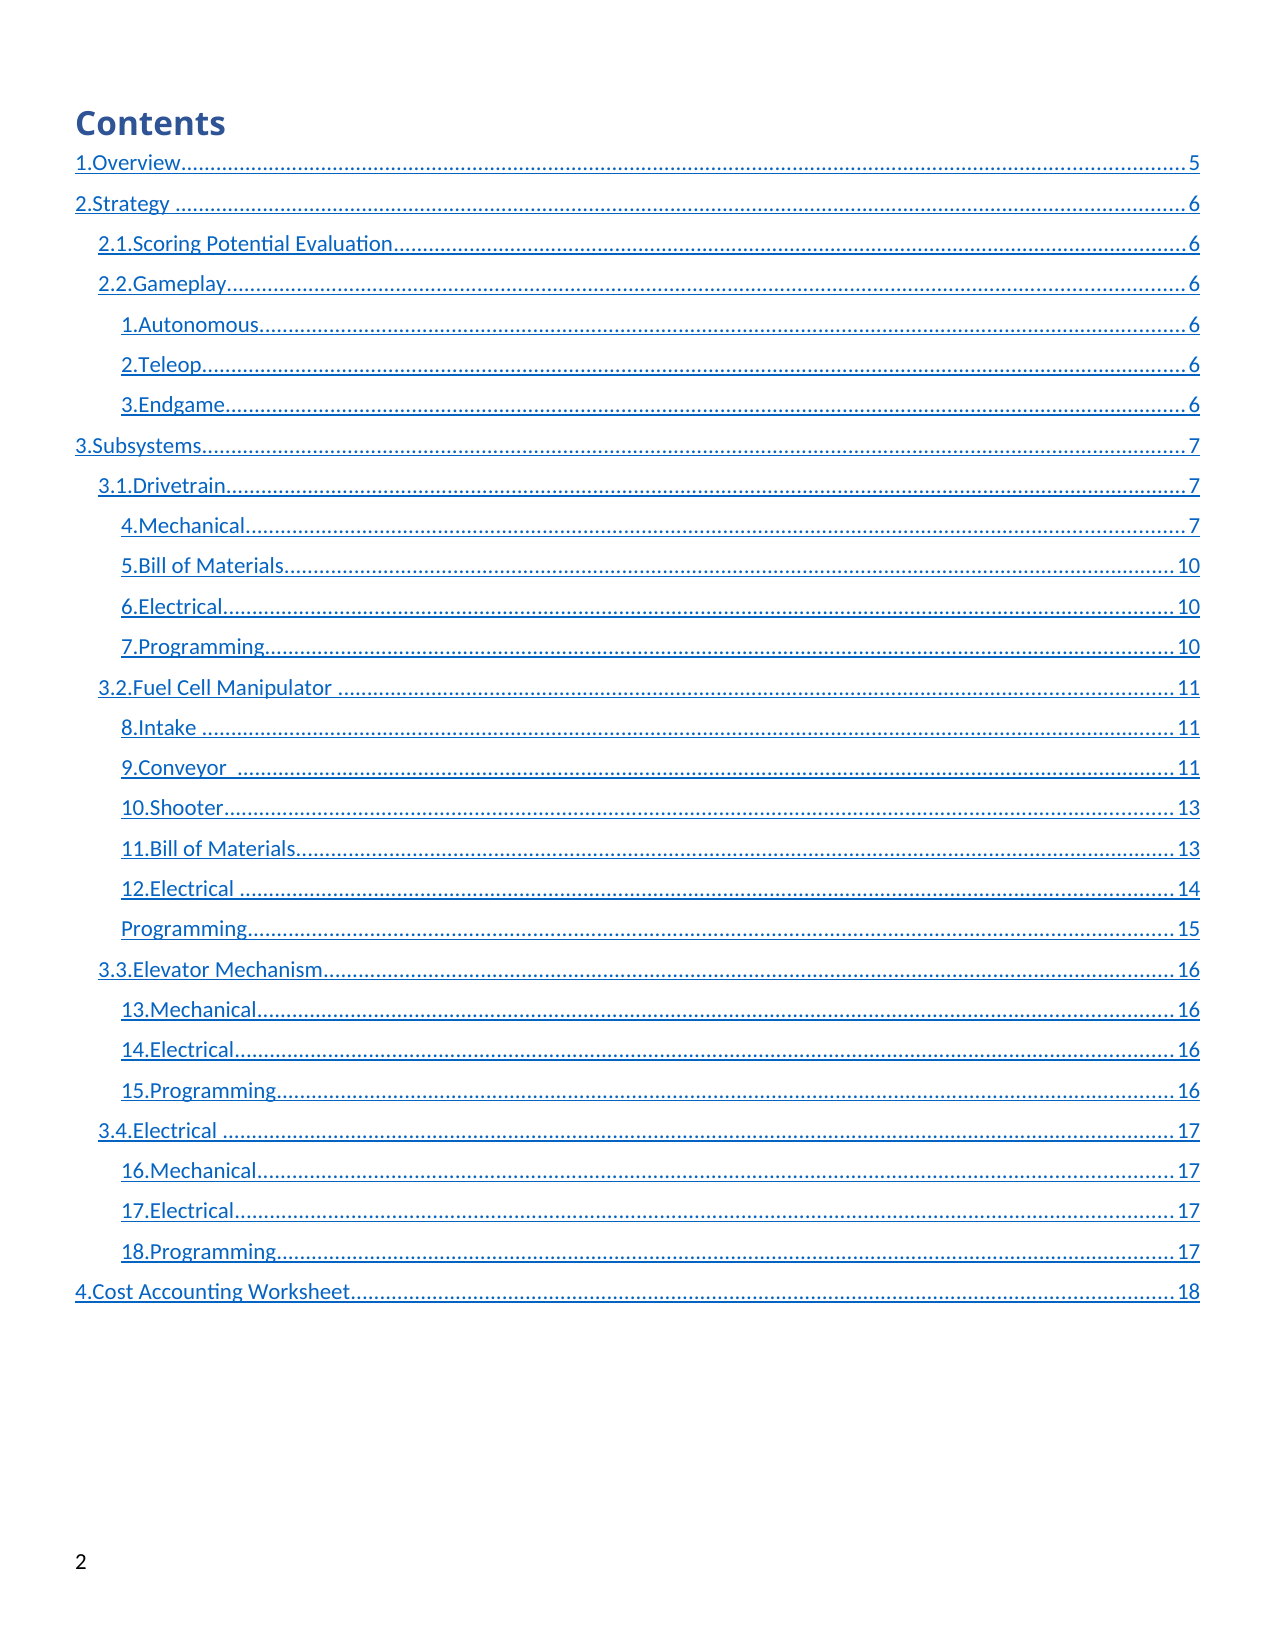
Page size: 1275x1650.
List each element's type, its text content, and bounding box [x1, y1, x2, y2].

text 8.Intake 11 [121, 713, 1200, 737]
text 13.Mechanical 16 [121, 995, 1200, 1019]
text 4.Mechanical 7 [121, 511, 1200, 536]
text 5.Bill of Materials 10 [121, 552, 1200, 576]
text 4.Cost Accounting Worksheet 18 [75, 1277, 1200, 1301]
text Programming 15 [121, 914, 1200, 939]
text 3.Endgame 6 [121, 390, 1200, 414]
text 3.1.Drivetrain 7 [98, 471, 1200, 495]
text 1.Overview 5 [75, 148, 1200, 173]
text 16.Mechanical 17 [121, 1156, 1200, 1181]
text 9.Conveyor 11 [121, 753, 1200, 777]
text 17.Electrical 17 [121, 1197, 1200, 1221]
text 7.Programming 10 [121, 632, 1200, 656]
text 3.2.Fuel Cell Manipulator 11 [98, 673, 1200, 697]
text 2.Teleop 6 [121, 350, 1200, 374]
text 1.Autonomous 6 [121, 310, 1200, 334]
text 18.Programming 17 [121, 1237, 1200, 1261]
text 2.Strategy 6 [75, 189, 1200, 213]
text 10.Shooter 13 [121, 793, 1200, 818]
text 6.Electrical 10 [121, 592, 1200, 616]
text 12.Electrical 14 [121, 874, 1200, 898]
text 2.1.Scoring Potential Evaluation 6 [98, 229, 1200, 253]
text 15.Programming 16 [121, 1076, 1200, 1100]
text 2.2.Gameplay 6 [98, 269, 1200, 294]
text 11.Bill of Materials 13 [121, 834, 1200, 858]
subtitle Contents [75, 100, 1200, 145]
text 3.3.Elevator Mechanism 16 [98, 955, 1200, 979]
text 14.Electrical 16 [121, 1035, 1200, 1059]
text 3.Subsystems 7 [75, 431, 1200, 455]
text 3.4.Electrical 17 [98, 1116, 1200, 1140]
